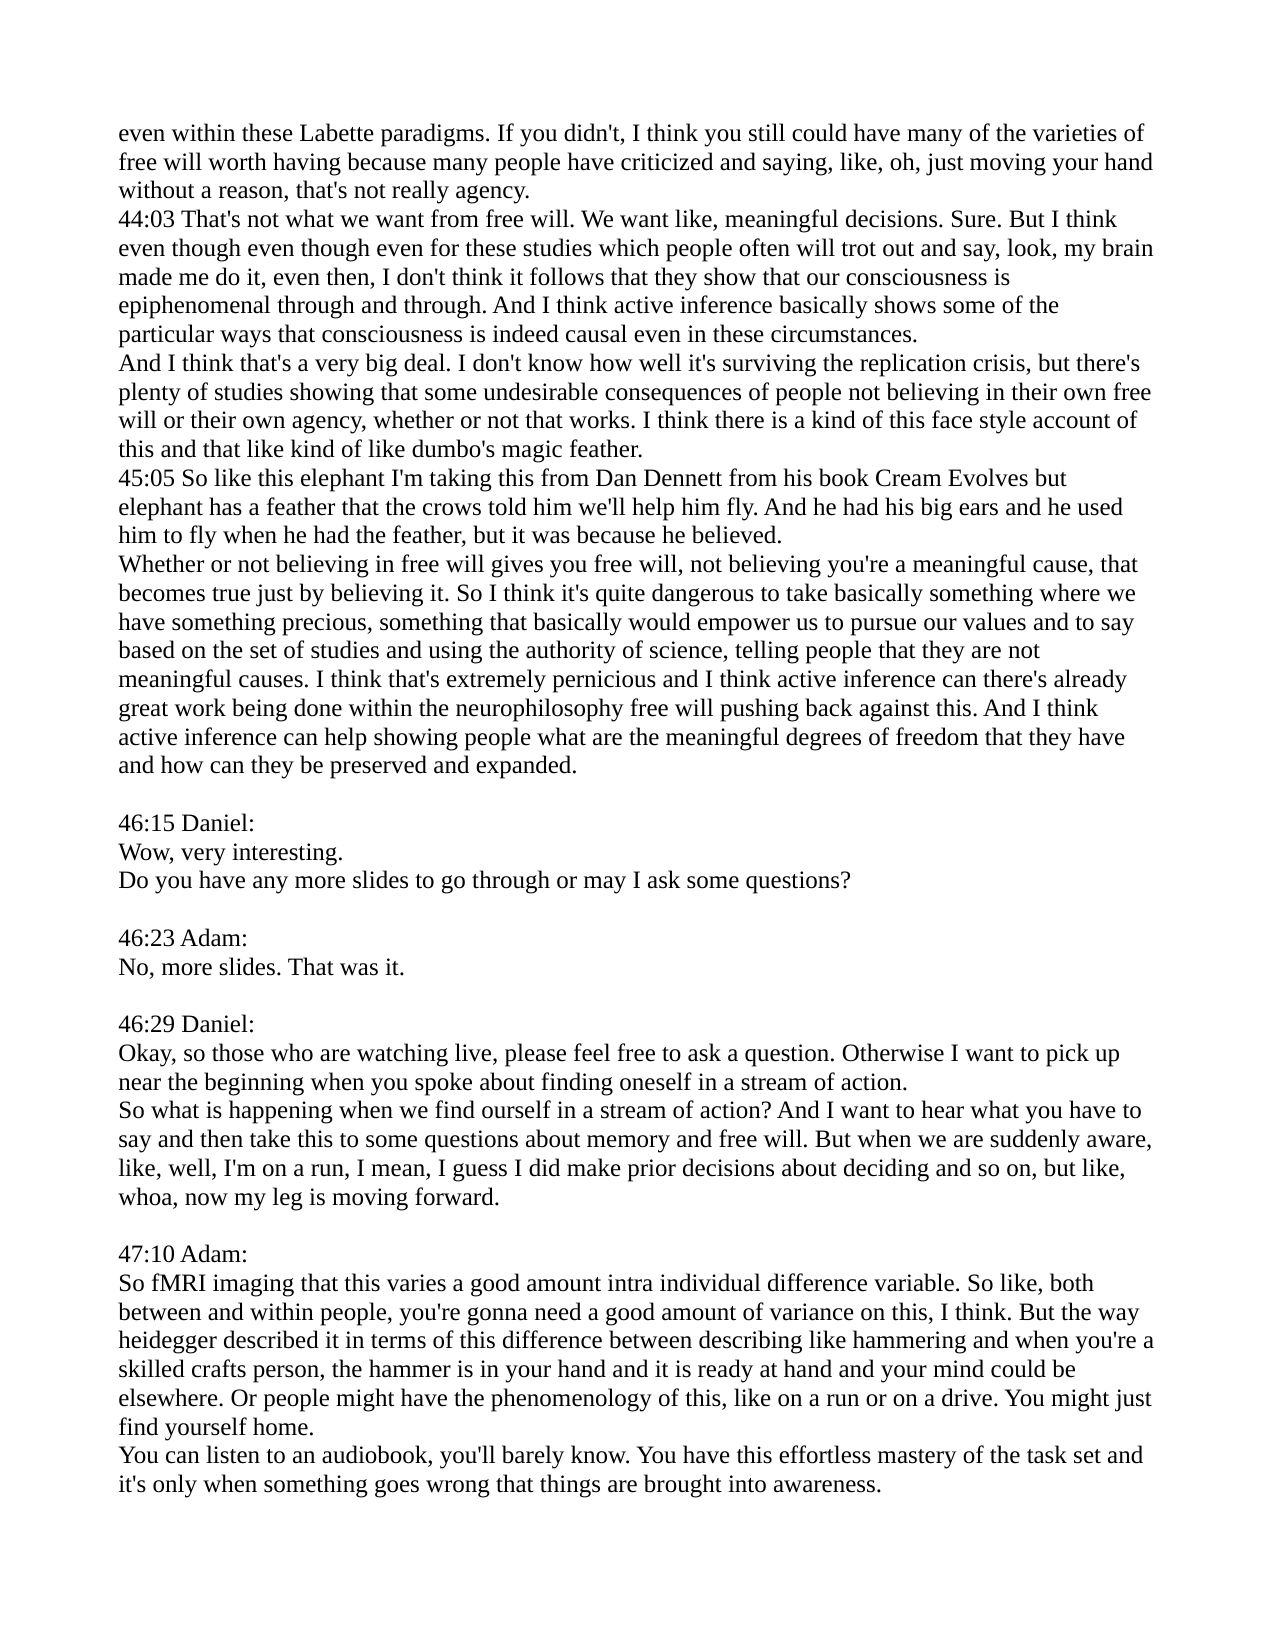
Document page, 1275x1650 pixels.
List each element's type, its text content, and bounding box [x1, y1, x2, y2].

text Okay, so those who are watching live, please feel free to ask a question. Otherwise I want to pick up near the beginning when you spoke about finding oneself in a stream of action. [118, 1038, 1157, 1096]
text So what is happening when we find ourself in a stream of action? And I want to hear what you have to say and then take this to some questions about memory and free will. But when we are suddenly aware, like, well, I'm on a run, I mean, I guess I did make prior decisions about deciding and so on, but like, whoa, now my leg is moving forward. [118, 1096, 1157, 1211]
text You can listen to an audiobook, you'll barely know. You have this effortless mastery of the task set and it's only when something goes wrong that things are brought into awareness. [118, 1441, 1157, 1498]
text No, more slides. That was it. [118, 952, 1157, 981]
text 46:29 Daniel: [118, 1009, 1157, 1038]
text 46:23 Adam: [118, 923, 1157, 952]
text Whether or not believing in free will gives you free will, not believing you're a meaningful cause, that becomes true just by believing it. So I think it's quite dangerous to take basically something where we have something precious, something that basically would empower us to pursue our values and to say based on the set of studies and using the authority of science, telling people that they are not meaningful causes. I think that's extremely pernicious and I think active inference can there's already great work being done within the neurophilosophy free will pushing back against this. And I think active inference can help showing people what are the meaningful degrees of freedom that they have and how can they be preserved and expanded. [118, 549, 1157, 779]
text And I think that's a very big deal. I don't know how well it's surviving the replication crisis, but there's plenty of studies showing that some undesirable consequences of people not believing in their own free will or their own agency, whether or not that works. I think there is a kind of this face style account of this and that like kind of like dumbo's magic feather. [118, 348, 1157, 463]
text 46:15 Daniel: [118, 808, 1157, 837]
text Wow, very interesting. [118, 837, 1157, 866]
text 47:10 Adam: [118, 1239, 1157, 1268]
text Do you have any more slides to go through or may I ask some questions? [118, 866, 1157, 894]
text 45:05 So like this elephant I'm taking this from Dan Dennett from his book Cream Evolves but elephant has a feather that the crows told him we'll help him fly. And he had his big ears and he used him to fly when he had the feather, but it was because he believed. [118, 463, 1157, 549]
text even within these Labette paradigms. If you didn't, I think you still could have many of the varieties of free will worth having because many people have criticized and saying, like, oh, just moving your hand without a reason, that's not really agency. [118, 118, 1157, 204]
text So fMRI imaging that this varies a good amount intra individual difference variable. So like, both between and within people, you're gonna need a good amount of variance on this, I think. But the way heidegger described it in terms of this difference between describing like hammering and when you're a skilled crafts person, the hammer is in your hand and it is ready at hand and your mind could be elsewhere. Or people might have the phenomenology of this, like on a run or on a drive. You might just find yourself home. [118, 1268, 1157, 1441]
text 44:03 That's not what we want from free will. We want like, meaningful decisions. Sure. But I think even though even though even for these studies which people often will trot out and say, look, my brain made me do it, even then, I don't think it follows that they show that our consciousness is epiphenomenal through and through. And I think active inference basically shows some of the particular ways that consciousness is indeed causal even in these circumstances. [118, 204, 1157, 348]
